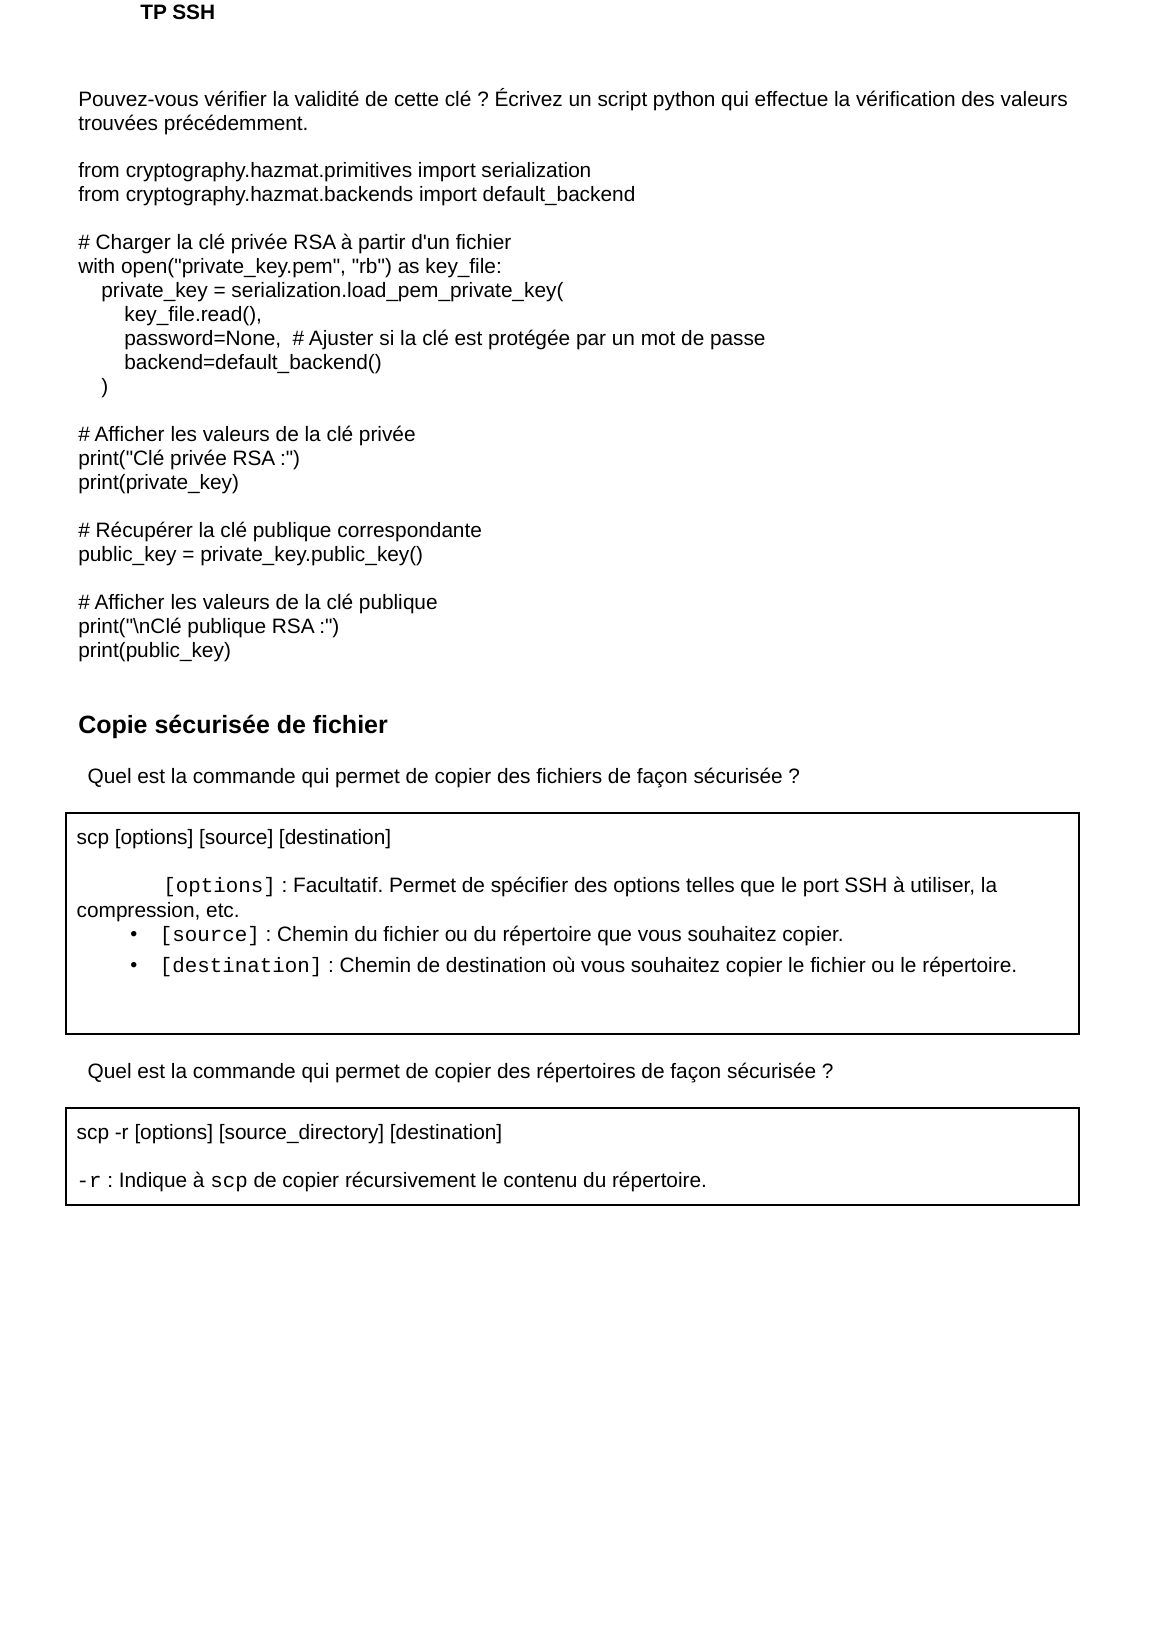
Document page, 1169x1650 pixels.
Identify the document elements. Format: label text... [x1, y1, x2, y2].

text # Afficher les valeurs de la clé privée [78, 422, 1091, 446]
text Quel est la commande qui permet de copier des répertoires de façon sécurisée ? [87, 1059, 1081, 1083]
text from cryptography.hazmat.primitives import serialization [78, 158, 1091, 182]
text with open("private_key.pem", "rb") as key_file: [78, 254, 1091, 278]
text backend=default_backend() [78, 350, 1091, 374]
text # Récupérer la clé publique correspondante [78, 518, 1091, 542]
text print(public_key) [78, 637, 1091, 661]
table_header scp -r [options] [source_directory] [destination] -r : Indique à scp de copier récursivement le contenu du répertoire. [67, 1109, 1078, 1204]
text print(private_key) [78, 470, 1091, 494]
table_header scp [options] [source] [destination] [options] : Facultatif. Permet de spécifier des options telles que le port SSH à utiliser, la compression, etc. [source] : Chemin du fichier ou du répertoire que vous souhaitez copier. [destination] : Chemin de destination où vous souhaitez copier le fichier ou le répertoire. [67, 814, 1078, 1033]
text ) [78, 374, 1091, 398]
text key_file.read(), [78, 302, 1091, 326]
text Pouvez-vous vérifier la validité de cette clé ? Écrivez un script python qui effectue la vérification des valeurs trouvées précédemment. [78, 86, 1091, 134]
text print("Clé privée RSA :") [78, 446, 1091, 470]
text public_key = private_key.public_key() [78, 542, 1091, 566]
text # Afficher les valeurs de la clé publique [78, 589, 1091, 613]
text print("\nClé publique RSA :") [78, 613, 1091, 637]
text # Charger la clé privée RSA à partir d'un fichier [78, 230, 1091, 254]
text password=None, # Ajuster si la clé est protégée par un mot de passe [78, 326, 1091, 350]
text Quel est la commande qui permet de copier des fichiers de façon sécurisée ? [87, 764, 1081, 788]
text from cryptography.hazmat.backends import default_backend [78, 182, 1091, 206]
subtitle Copie sécurisée de fichier [78, 710, 1091, 739]
text private_key = serialization.load_pem_private_key( [78, 278, 1091, 302]
